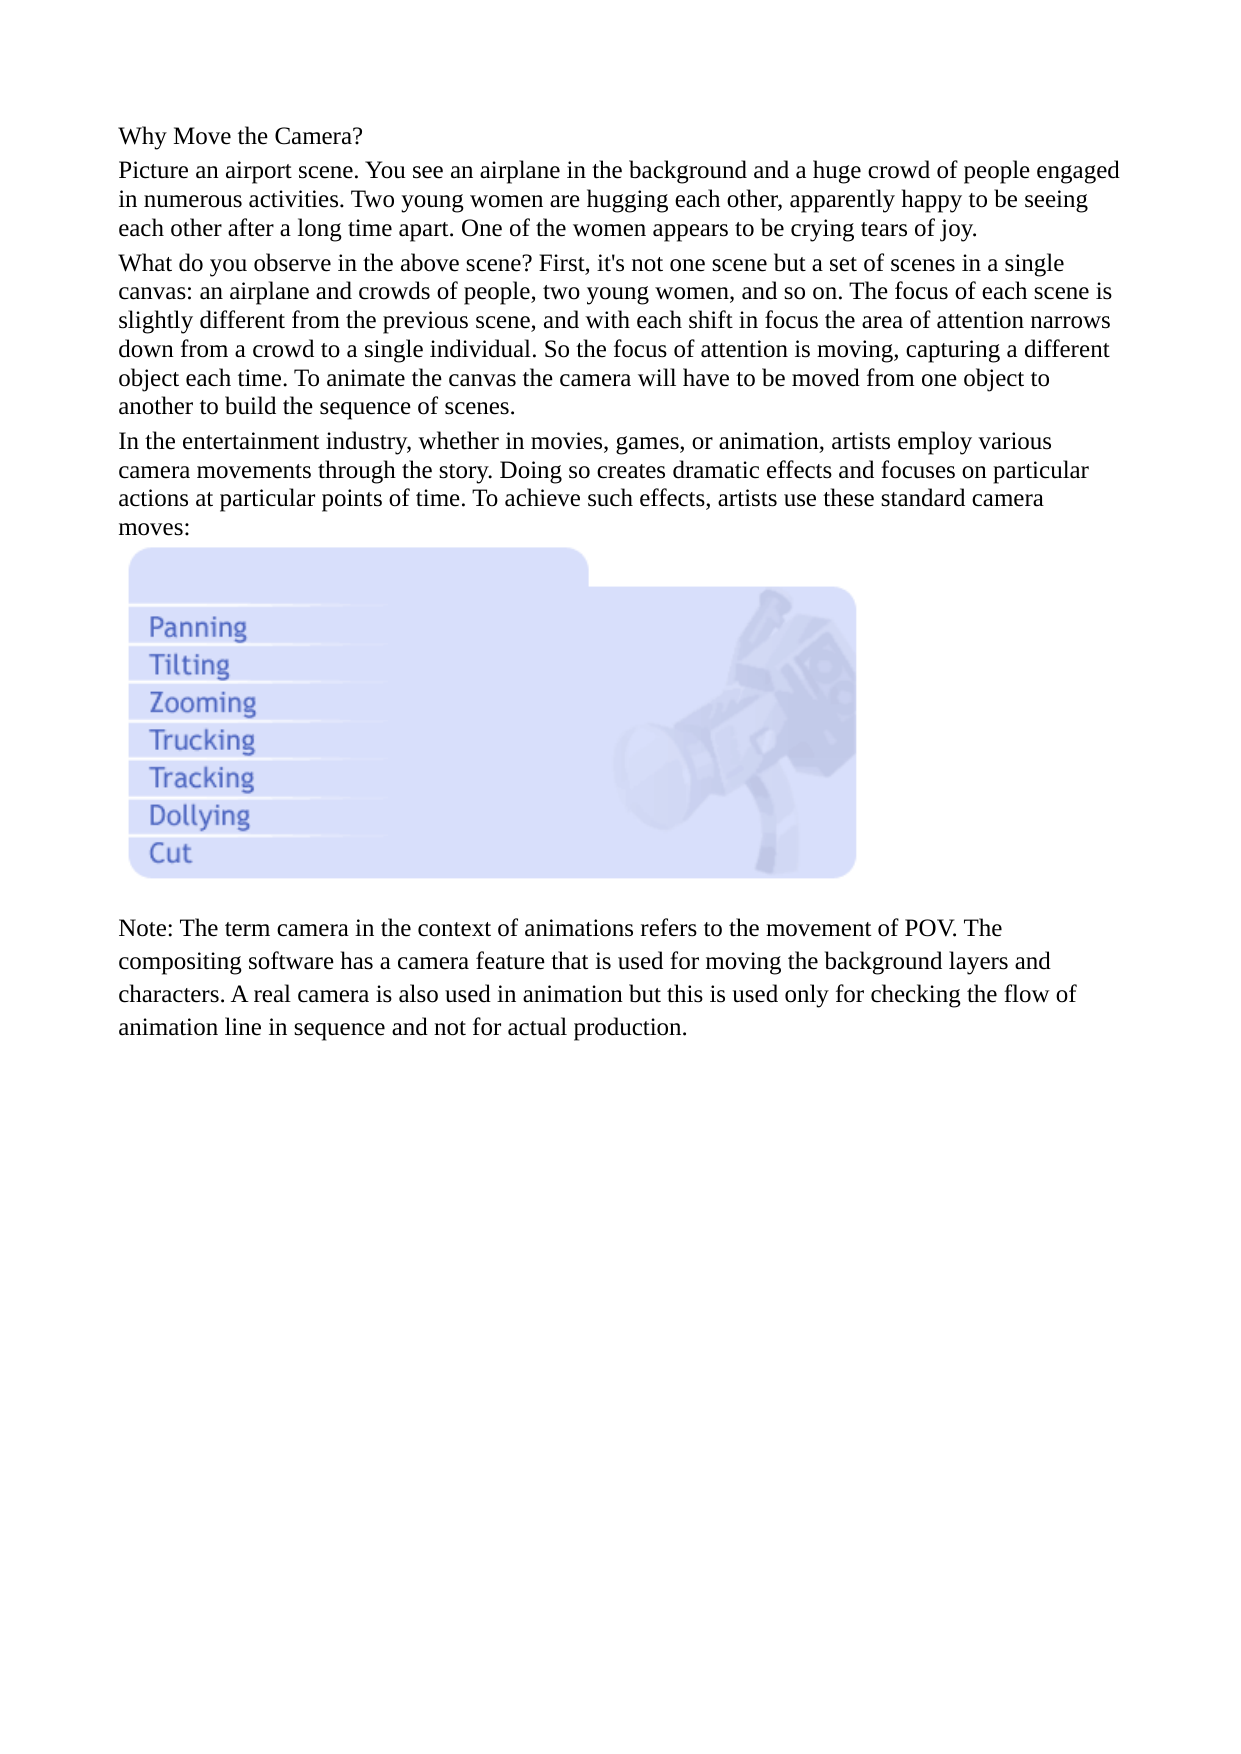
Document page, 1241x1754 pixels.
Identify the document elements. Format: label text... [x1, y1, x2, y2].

text Note: The term camera in the context of animations refers to the movement of POV. The compositing software has a camera feature that is used for moving the background layers and characters. A real camera is also used in animation but this is used only for checking the flow of animation line in sequence and not for actual production. [118, 913, 1122, 1041]
text In the entertainment industry, whether in movies, games, or animation, artists employ various camera movements through the story. Doing so creates dramatic effects and focuses on particular actions at particular points of time. To achieve such effects, artists use these standard camera moves: [118, 426, 1122, 541]
text Picture an airport scene. You see an airplane in the background and a huge crowd of people engaged in numerous activities. Two young women are hugging each other, apparently happy to be seeing each other after a long time apart. One of the women appears to be crying tears of joy. [118, 156, 1122, 242]
title Why Move the Camera? [118, 121, 1122, 150]
text What do you observe in the above scene? First, it's not one scene but a set of scenes in a single canvas: an airplane and crowds of people, two young women, and so on. The focus of each scene is slightly different from the previous scene, and with each shift in focus the area of attention narrows down from a crowd to a single individual. So the focus of attention is moving, capturing a different object each time. To animate the canvas the camera will have to be moved from one object to another to build the sequence of scenes. [118, 248, 1122, 420]
picture [118, 543, 869, 888]
